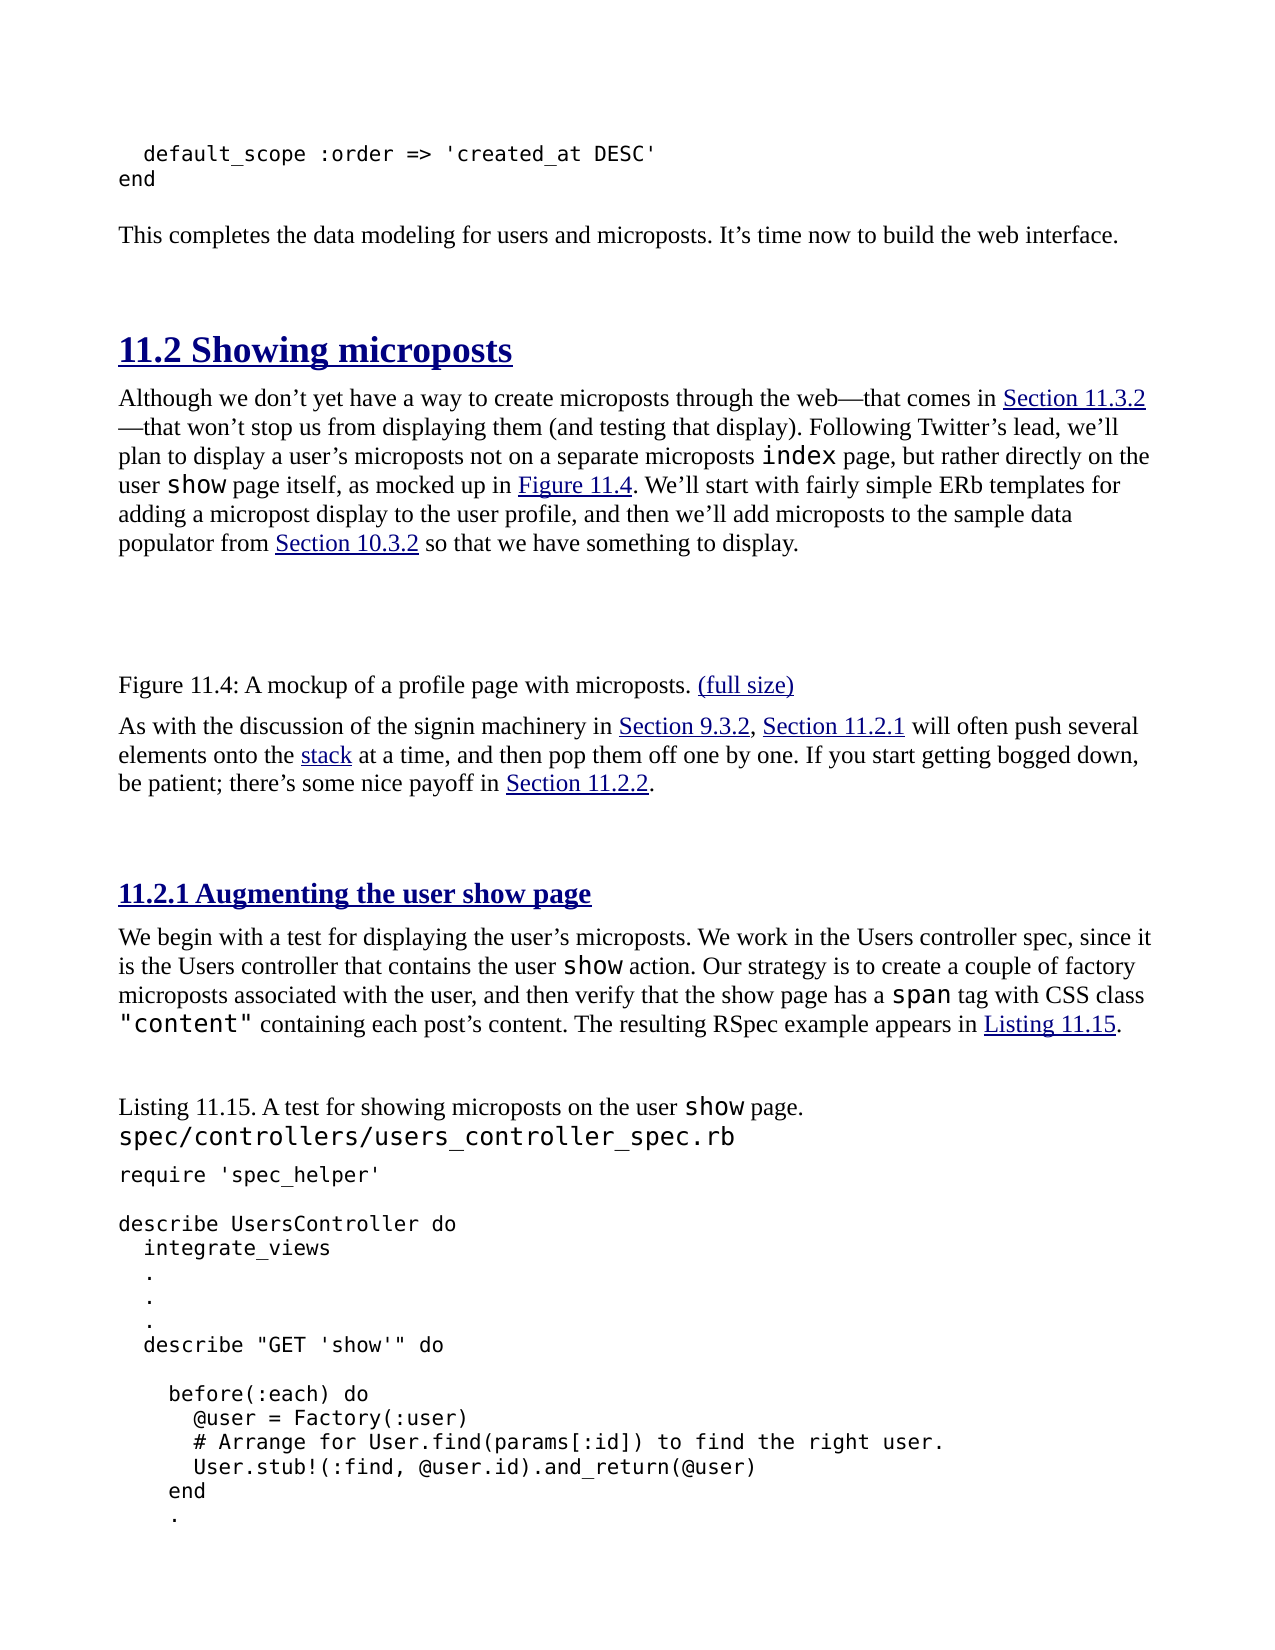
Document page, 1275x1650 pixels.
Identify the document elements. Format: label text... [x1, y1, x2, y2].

text . [118, 1503, 1157, 1527]
text User.stub!(:find, @user.id).and_return(@user) [118, 1455, 1157, 1479]
text This completes the data modeling for users and microposts. It’s time now to build the web interface. [118, 220, 1157, 249]
text integrate_views [118, 1236, 1157, 1261]
text end [118, 167, 1157, 191]
text @user = Factory(:user) [118, 1406, 1157, 1430]
text describe UsersController do [118, 1212, 1157, 1236]
subtitle 11.2 Showing microposts [118, 328, 1157, 371]
text Although we don’t yet have a way to create microposts through the web—that comes in Section 11.3.2—that won’t stop us from displaying them (and testing that display). Following Twitter’s lead, we’ll plan to display a user’s microposts not on a separate microposts index page, but rather directly on the user show page itself, as mocked up in Figure 11.4. We’ll start with fairly simple ERb templates for adding a micropost display to the user profile, and then we’ll add microposts to the sample data populator from Section 10.3.2 so that we have something to display. [118, 383, 1157, 557]
text Figure 11.4: A mockup of a profile page with microposts. (full size) [118, 670, 1157, 698]
text # Arrange for User.find(params[:id]) to find the right user. [118, 1430, 1157, 1455]
text . [118, 1309, 1157, 1333]
text before(:each) do [118, 1382, 1157, 1406]
text . [118, 1285, 1157, 1309]
text require 'spec_helper' [118, 1163, 1157, 1188]
text As with the discussion of the signin machinery in Section 9.3.2, Section 11.2.1 will often push several elements onto the stack at a time, and then pop them off one by one. If you start getting bogged down, be patient; there’s some nice payoff in Section 11.2.2. [118, 711, 1157, 797]
subtitle 11.2.1 Augmenting the user show page [118, 876, 1157, 909]
text describe "GET 'show'" do [118, 1333, 1157, 1358]
text We begin with a test for displaying the user’s microposts. We work in the Users controller spec, since it is the Users controller that contains the user show action. Our strategy is to create a couple of factory microposts associated with the user, and then verify that the show page has a span tag with CSS class "content" containing each post’s content. The resulting RSpec example appears in Listing 11.15. [118, 922, 1157, 1039]
text Listing 11.15. A test for showing microposts on the user show page. spec/controllers/users_controller_spec.rb [118, 1092, 1157, 1151]
text end [118, 1479, 1157, 1503]
text . [118, 1261, 1157, 1285]
text default_scope :order => 'created_at DESC' [118, 142, 1157, 167]
